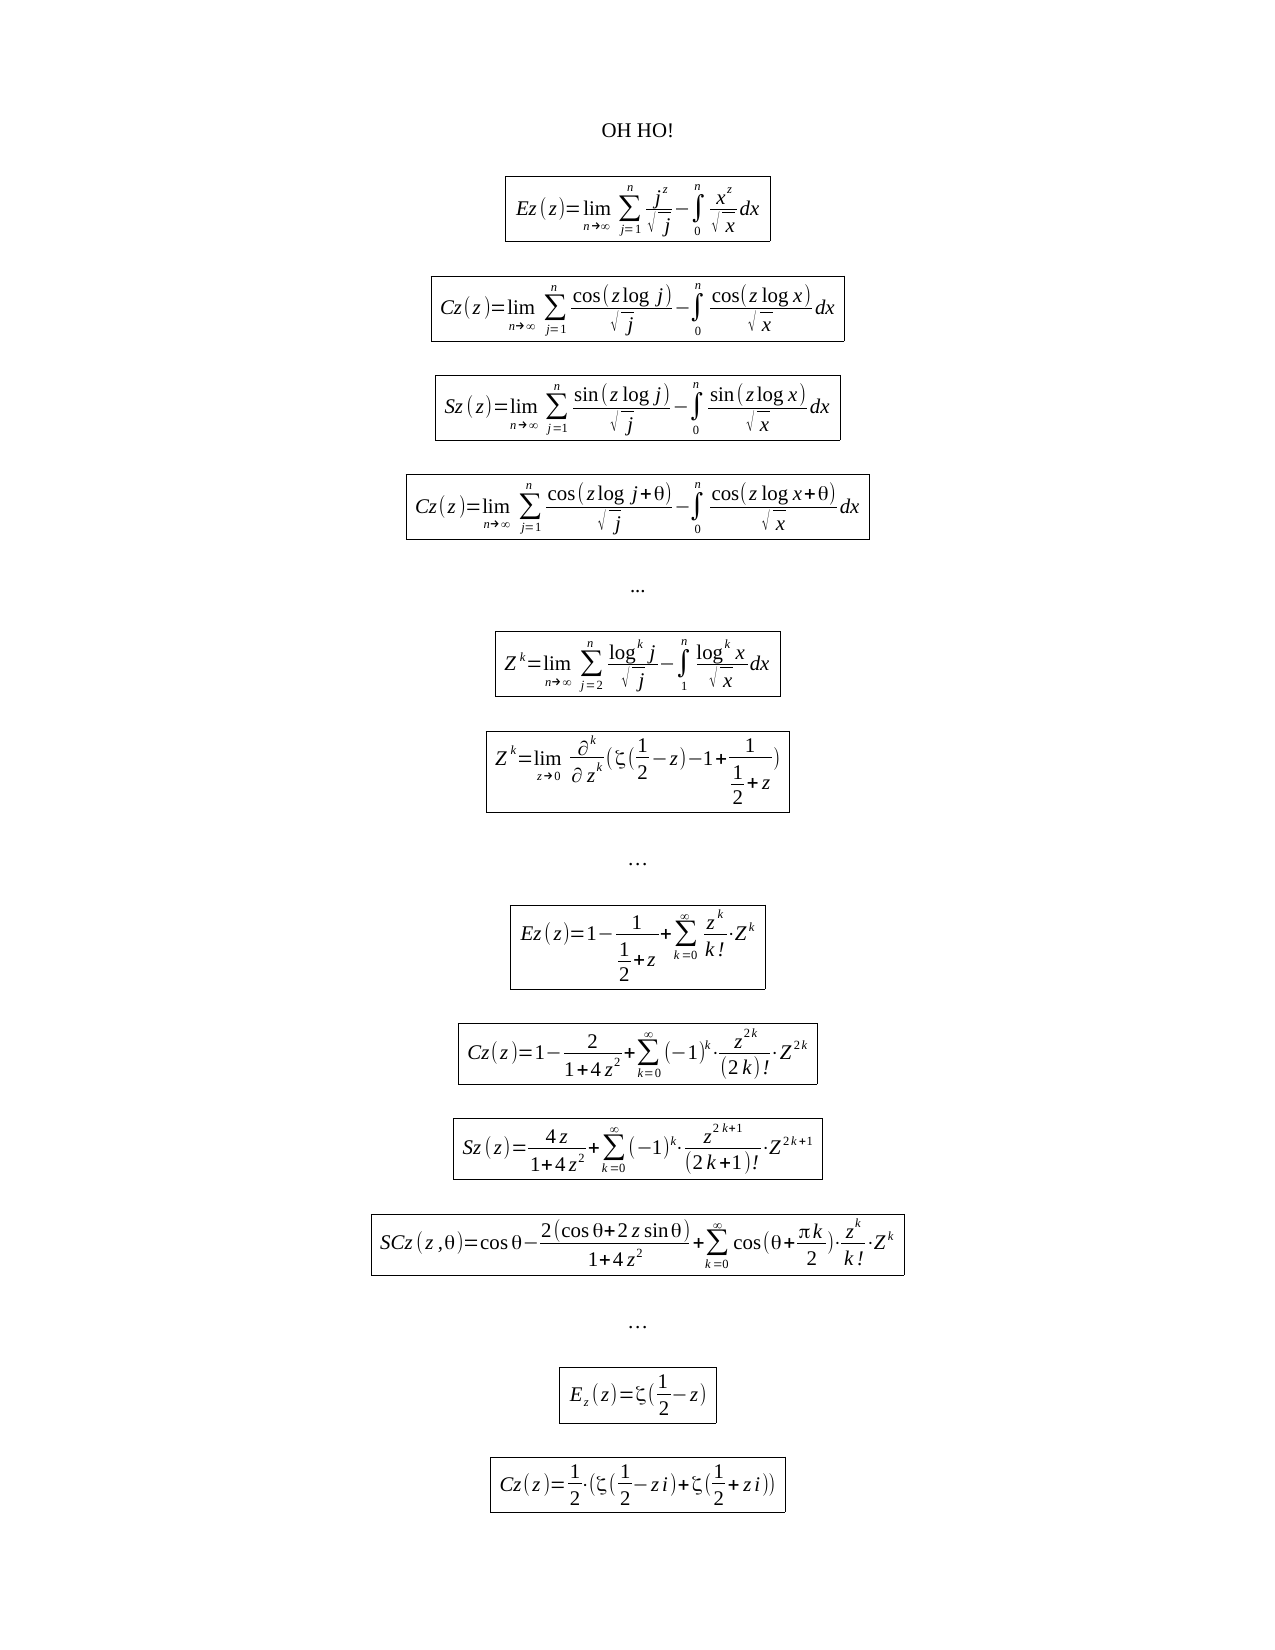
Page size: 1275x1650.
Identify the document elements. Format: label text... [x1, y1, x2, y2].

text ... [118, 573, 1157, 597]
text … [118, 1309, 1157, 1333]
text … [118, 846, 1157, 870]
text OH HO! [118, 118, 1157, 142]
